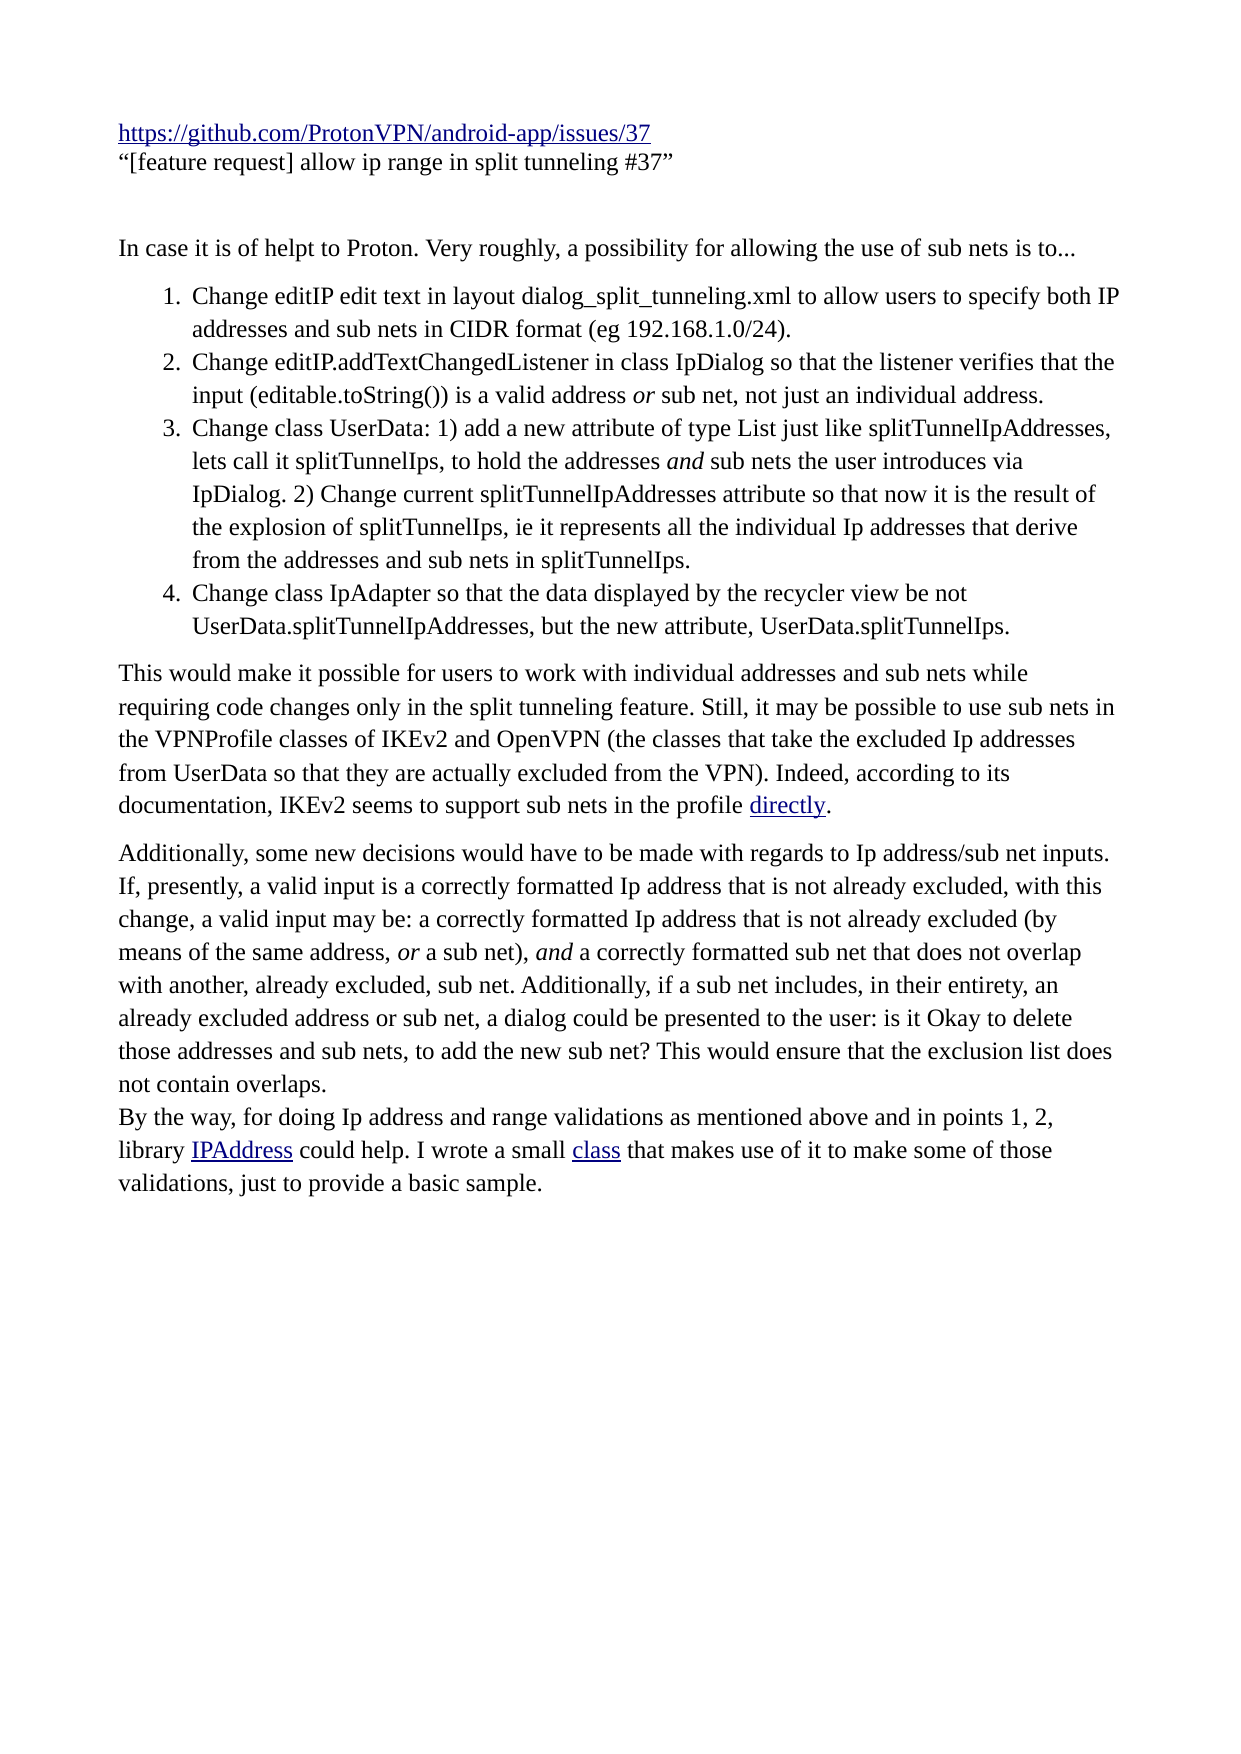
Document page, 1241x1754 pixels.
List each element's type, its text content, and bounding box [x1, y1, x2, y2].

list Change class IpAdapter so that the data displayed by the recycler view be not UserData.splitTunnelIpAddresses, but the new attribute, UserData.splitTunnelIps. [162, 578, 1122, 640]
text In case it is of helpt to Proton. Very roughly, a possibility for allowing the use of sub nets is to... [118, 233, 1122, 262]
list Change class UserData: 1) add a new attribute of type List just like splitTunnelIpAddresses, lets call it splitTunnelIps, to hold the addresses and sub nets the user introduces via IpDialog. 2) Change current splitTunnelIpAddresses attribute so that now it is the result of the explosion of splitTunnelIps, ie it represents all the individual Ip addresses that derive from the addresses and sub nets in splitTunnelIps. [162, 413, 1122, 574]
text “[feature request] allow ip range in split tunneling #37” [118, 147, 1122, 176]
list Change editIP edit text in layout dialog_split_tunneling.xml to allow users to specify both IP addresses and sub nets in CIDR format (eg 192.168.1.0/24). [162, 281, 1122, 342]
text https://github.com/ProtonVPN/android-app/issues/37 [118, 118, 1122, 147]
text This would make it possible for users to work with individual addresses and sub nets while requiring code changes only in the split tunneling feature. Still, it may be possible to use sub nets in the VPNProfile classes of IKEv2 and OpenVPN (the classes that take the excluded Ip addresses from UserData so that they are actually excluded from the VPN). Indeed, according to its documentation, IKEv2 seems to support sub nets in the profile directly. [118, 658, 1122, 819]
text Additionally, some new decisions would have to be made with regards to Ip address/sub net inputs. If, presently, a valid input is a correctly formatted Ip address that is not already excluded, with this change, a valid input may be: a correctly formatted Ip address that is not already excluded (by means of the same address, or a sub net), and a correctly formatted sub net that does not overlap with another, already excluded, sub net. Additionally, if a sub net includes, in their entirety, an already excluded address or sub net, a dialog could be presented to the user: is it Okay to delete those addresses and sub nets, to add the new sub net? This would ensure that the exclusion list does not contain overlaps. By the way, for doing Ip address and range validations as mentioned above and in points 1, 2, library IPAddress could help. I wrote a small class that makes use of it to make some of those validations, just to provide a basic sample. [118, 838, 1122, 1197]
list Change editIP.addTextChangedListener in class IpDialog so that the listener verifies that the input (editable.toString()) is a valid address or sub net, not just an individual address. [162, 347, 1122, 408]
